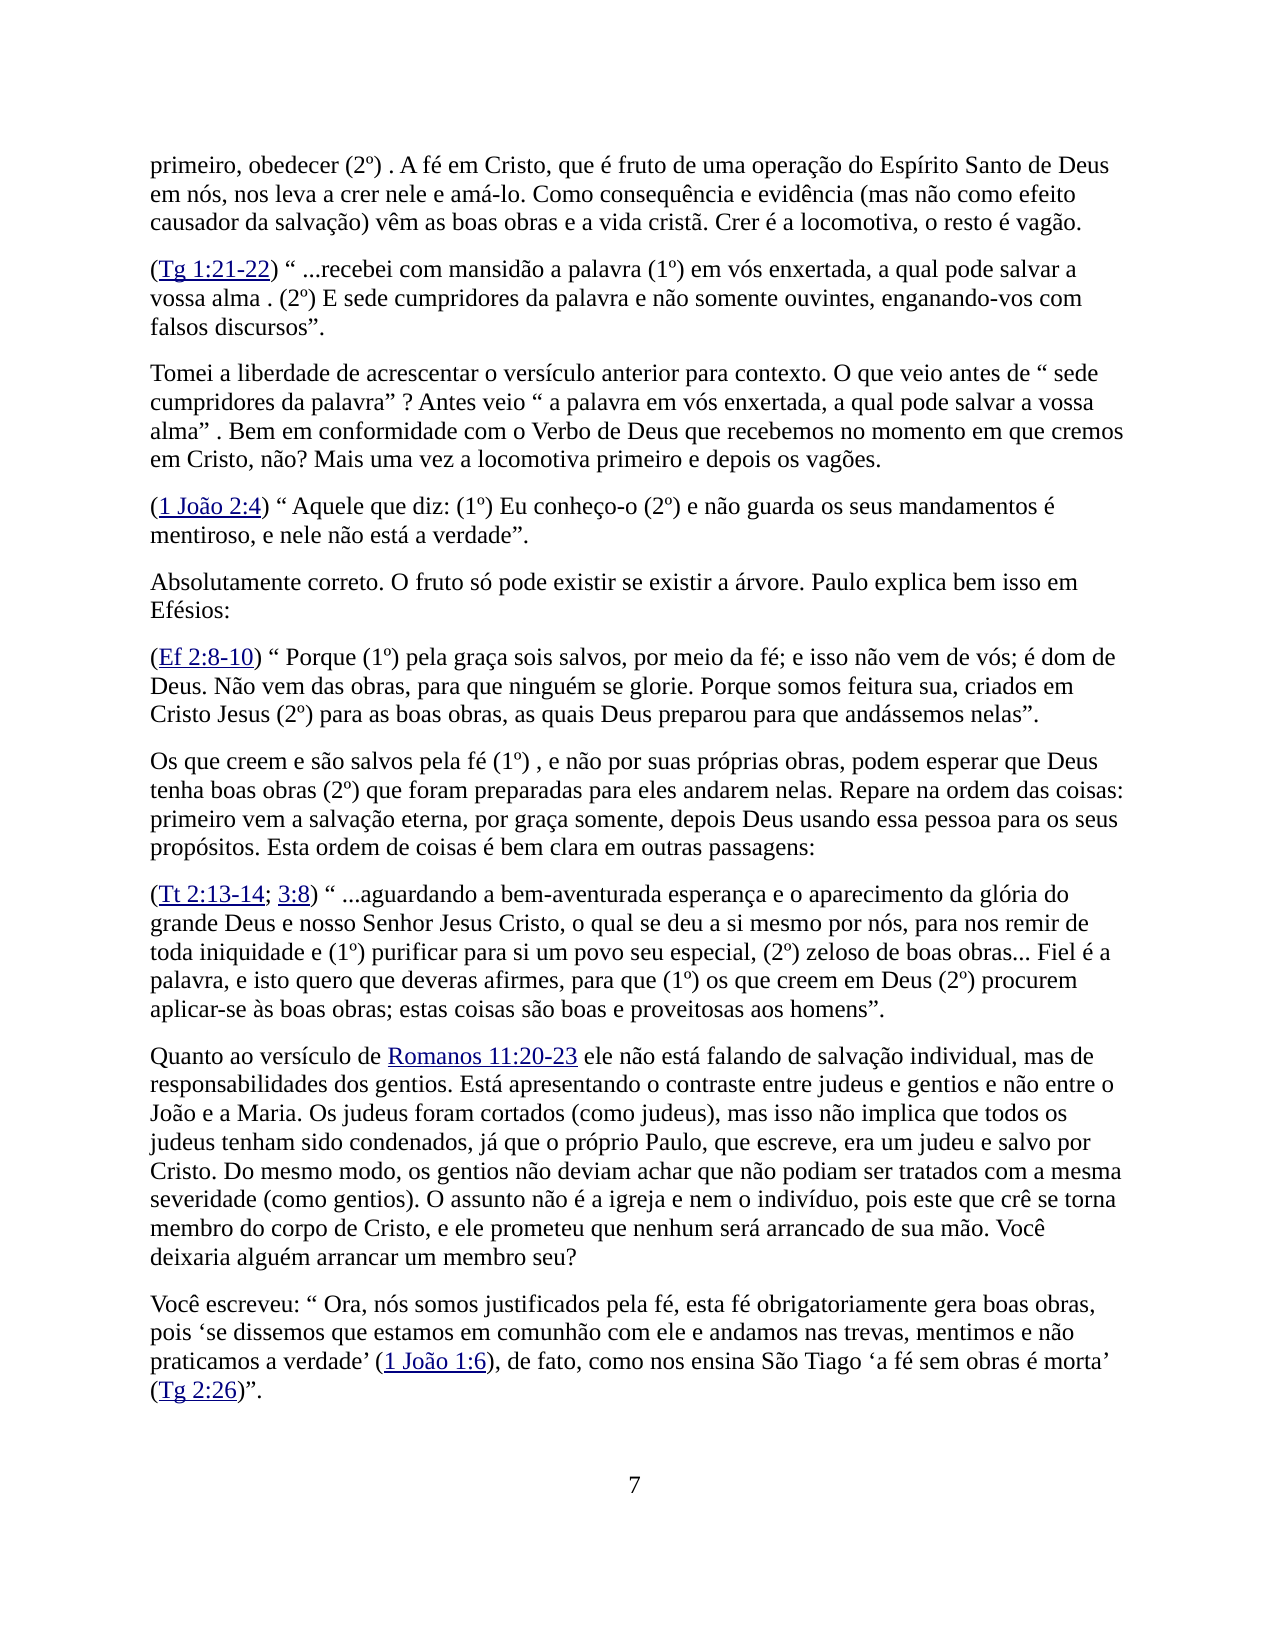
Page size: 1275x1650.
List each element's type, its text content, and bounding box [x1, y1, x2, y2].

text Você escreveu: “ Ora, nós somos justificados pela fé, esta fé obrigatoriamente gera boas obras, pois ‘se dissemos que estamos em comunhão com ele e andamos nas trevas, mentimos e não praticamos a verdade’ (1 João 1:6), de fato, como nos ensina São Tiago ‘a fé sem obras é morta’ (Tg 2:26)”. [150, 1289, 1125, 1404]
text Tomei a liberdade de acrescentar o versículo anterior para contexto. O que veio antes de “ sede cumpridores da palavra” ? Antes veio “ a palavra em vós enxertada, a qual pode salvar a vossa alma” . Bem em conformidade com o Verbo de Deus que recebemos no momento em que cremos em Cristo, não? Mais uma vez a locomotiva primeiro e depois os vagões. [150, 358, 1125, 473]
text (Ef 2:8-10) “ Porque (1º) pela graça sois salvos, por meio da fé; e isso não vem de vós; é dom de Deus. Não vem das obras, para que ninguém se glorie. Porque somos feitura sua, criados em Cristo Jesus (2º) para as boas obras, as quais Deus preparou para que andássemos nelas”. [150, 642, 1125, 728]
text (Tg 1:21-22) “ ...recebei com mansidão a palavra (1º) em vós enxertada, a qual pode salvar a vossa alma . (2º) E sede cumpridores da palavra e não somente ouvintes, enganando-vos com falsos discursos”. [150, 254, 1125, 340]
text Absolutamente correto. O fruto só pode existir se existir a árvore. Paulo explica bem isso em Efésios: [150, 567, 1125, 624]
text (Tt 2:13-14; 3:8) “ ...aguardando a bem-aventurada esperança e o aparecimento da glória do grande Deus e nosso Senhor Jesus Cristo, o qual se deu a si mesmo por nós, para nos remir de toda iniquidade e (1º) purificar para si um povo seu especial, (2º) zeloso de boas obras... Fiel é a palavra, e isto quero que deveras afirmes, para que (1º) os que creem em Deus (2º) procurem aplicar-se às boas obras; estas coisas são boas e proveitosas aos homens”. [150, 879, 1125, 1023]
text primeiro, obedecer (2º) . A fé em Cristo, que é fruto de uma operação do Espírito Santo de Deus em nós, nos leva a crer nele e amá-lo. Como consequência e evidência (mas não como efeito causador da salvação) vêm as boas obras e a vida cristã. Crer é a locomotiva, o resto é vagão. [150, 150, 1125, 236]
text Quanto ao versículo de Romanos 11:20-23 ele não está falando de salvação individual, mas de responsabilidades dos gentios. Está apresentando o contraste entre judeus e gentios e não entre o João e a Maria. Os judeus foram cortados (como judeus), mas isso não implica que todos os judeus tenham sido condenados, já que o próprio Paulo, que escreve, era um judeu e salvo por Cristo. Do mesmo modo, os gentios não deviam achar que não podiam ser tratados com a mesma severidade (como gentios). O assunto não é a igreja e nem o indivíduo, pois este que crê se torna membro do corpo de Cristo, e ele prometeu que nenhum será arrancado de sua mão. Você deixaria alguém arrancar um membro seu? [150, 1041, 1125, 1271]
text (1 João 2:4) “ Aquele que diz: (1º) Eu conheço-o (2º) e não guarda os seus mandamentos é mentiroso, e nele não está a verdade”. [150, 491, 1125, 549]
text Os que creem e são salvos pela fé (1º) , e não por suas próprias obras, podem esperar que Deus tenha boas obras (2º) que foram preparadas para eles andarem nelas. Repare na ordem das coisas: primeiro vem a salvação eterna, por graça somente, depois Deus usando essa pessoa para os seus propósitos. Esta ordem de coisas é bem clara em outras passagens: [150, 746, 1125, 861]
